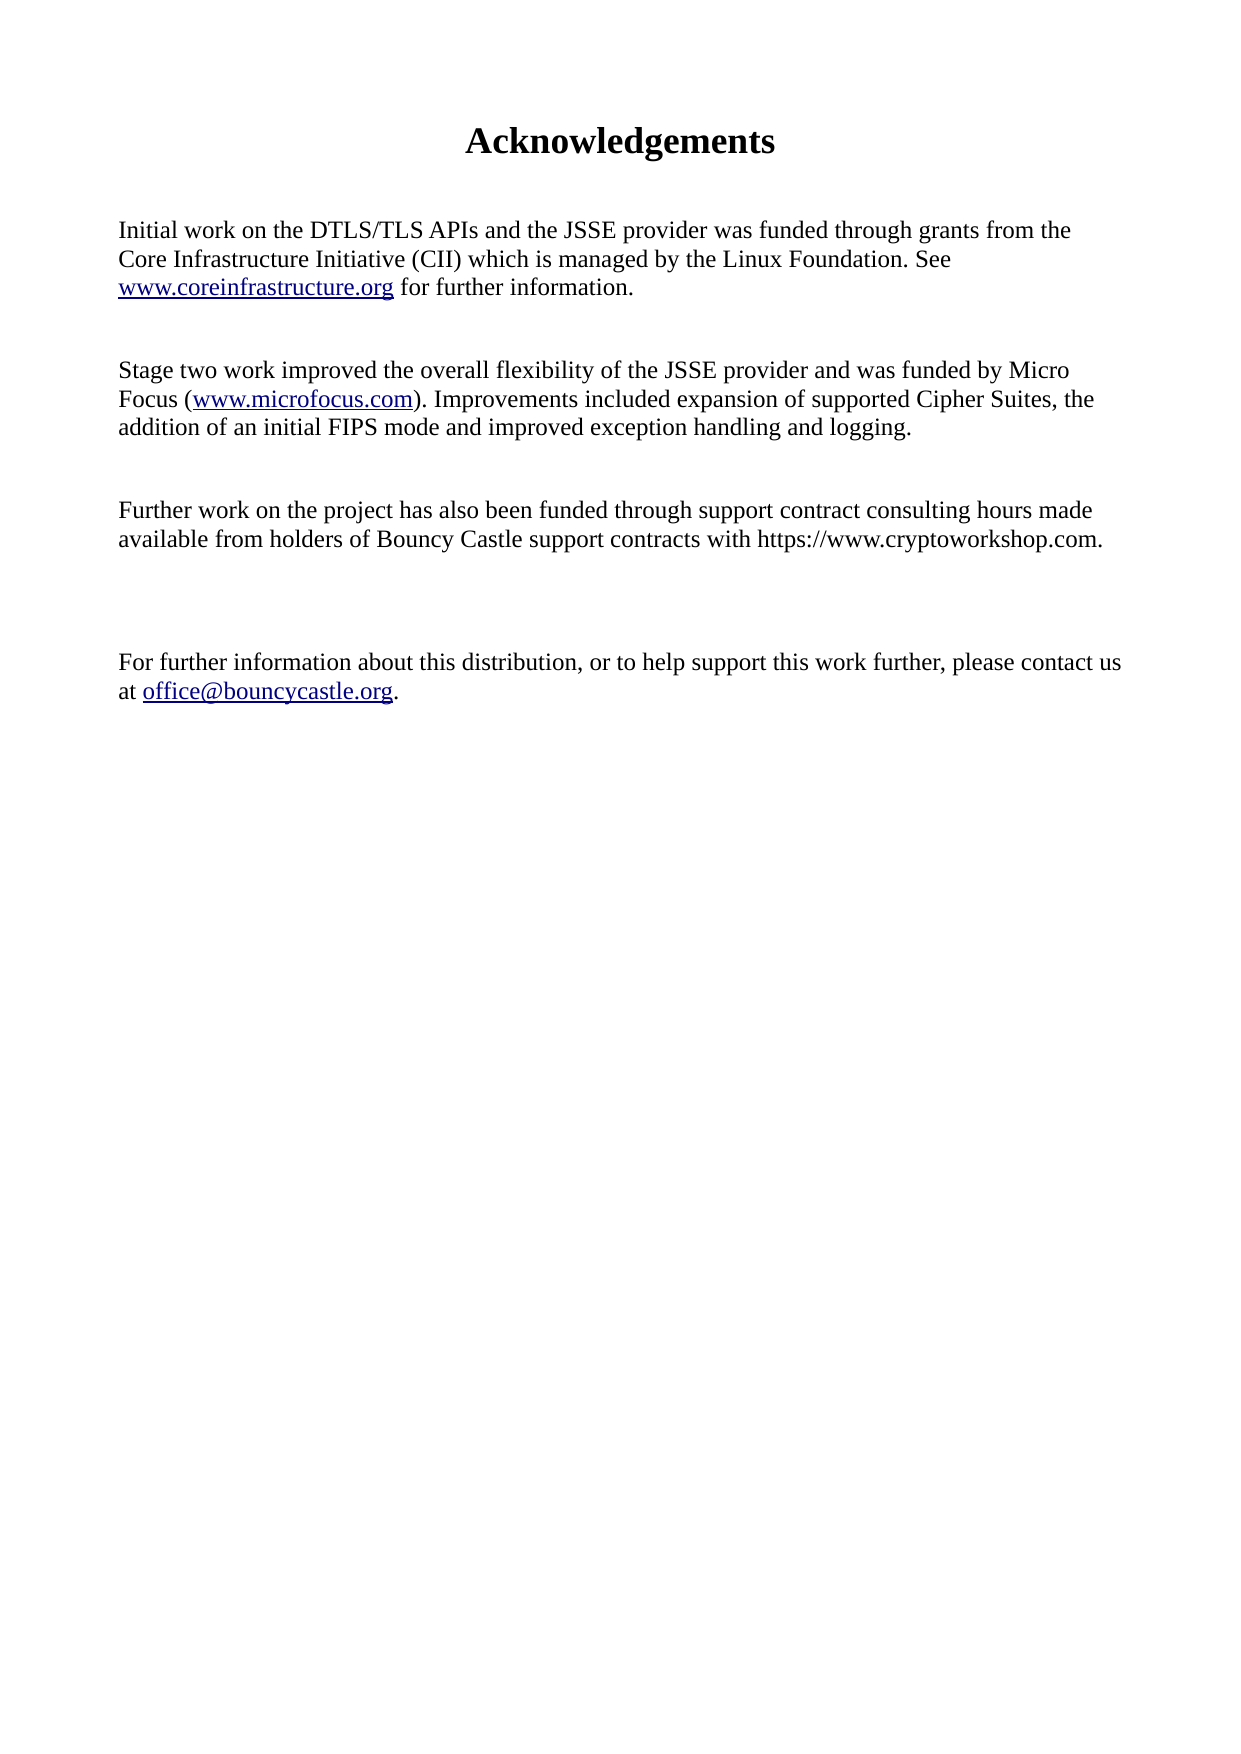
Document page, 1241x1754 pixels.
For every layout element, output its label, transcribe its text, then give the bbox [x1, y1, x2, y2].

text Acknowledgements [118, 118, 1122, 161]
text For further information about this distribution, or to help support this work further, please contact us at office@bouncycastle.org. [118, 647, 1122, 705]
text Stage two work improved the overall flexibility of the JSSE provider and was funded by Micro Focus (www.microfocus.com). Improvements included expansion of supported Cipher Suites, the addition of an initial FIPS mode and improved exception handling and logging. [118, 355, 1122, 441]
text Initial work on the DTLS/TLS APIs and the JSSE provider was funded through grants from the Core Infrastructure Initiative (CII) which is managed by the Linux Foundation. See www.coreinfrastructure.org for further information. [118, 215, 1122, 301]
text Further work on the project has also been funded through support contract consulting hours made available from holders of Bouncy Castle support contracts with https://www.cryptoworkshop.com. [118, 495, 1122, 552]
